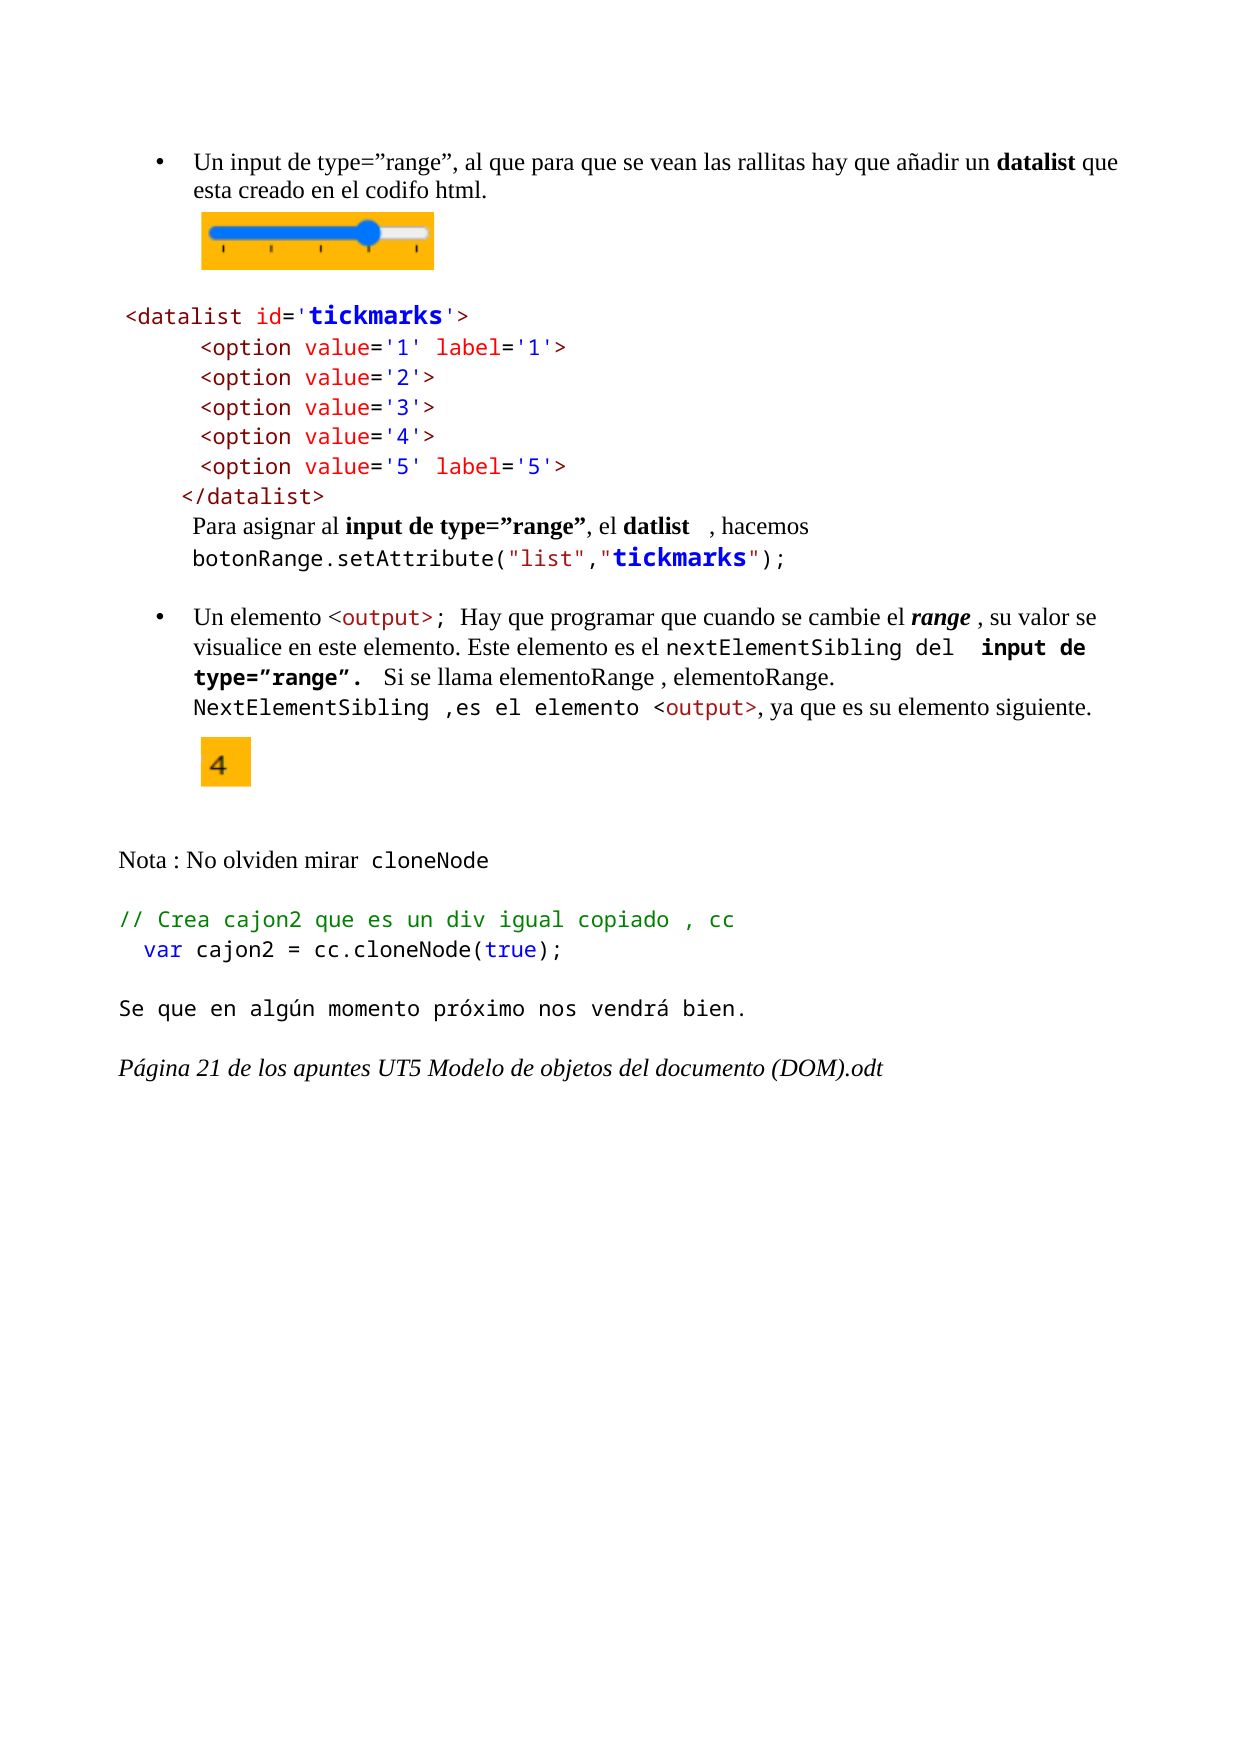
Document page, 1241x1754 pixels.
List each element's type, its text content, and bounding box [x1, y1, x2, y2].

text Página 21 de los apuntes UT5 Modelo de objetos del documento (DOM).odt [118, 1053, 1122, 1081]
list Un input de type=”range”, al que para que se vean las rallitas hay que añadir un datalist que esta creado en el codifo html. [156, 147, 1122, 204]
text var cajon2 = cc.cloneNode(true); [118, 934, 1122, 963]
text <option value='4'> [118, 421, 1122, 451]
text // Crea cajon2 que es un div igual copiado , cc [118, 904, 1122, 934]
text </datalist> [118, 481, 1122, 511]
text <datalist id='tickmarks'> [118, 298, 1122, 332]
text Nota : No olviden mirar cloneNode [118, 845, 1122, 875]
text <option value='2'> [118, 362, 1122, 392]
picture [200, 737, 251, 788]
list Un elemento <output>; Hay que programar que cuando se cambie el range , su valor se visualice en este elemento. Este elemento es el nextElementSibling del input de type=”range”. Si se llama elementoRange , elementoRange. NextElementSibling ,es el elemento <output>, ya que es su elemento siguiente. [156, 602, 1122, 721]
text <option value='3'> [118, 392, 1122, 421]
text Se que en algún momento próximo nos vendrá bien. [118, 993, 1122, 1023]
picture [201, 212, 435, 270]
text Para asignar al input de type=”range”, el datlist , hacemos botonRange.setAttribute("list","tickmarks"); [118, 511, 1122, 573]
text <option value='1' label='1'> [118, 332, 1122, 362]
text <option value='5' label='5'> [118, 451, 1122, 481]
